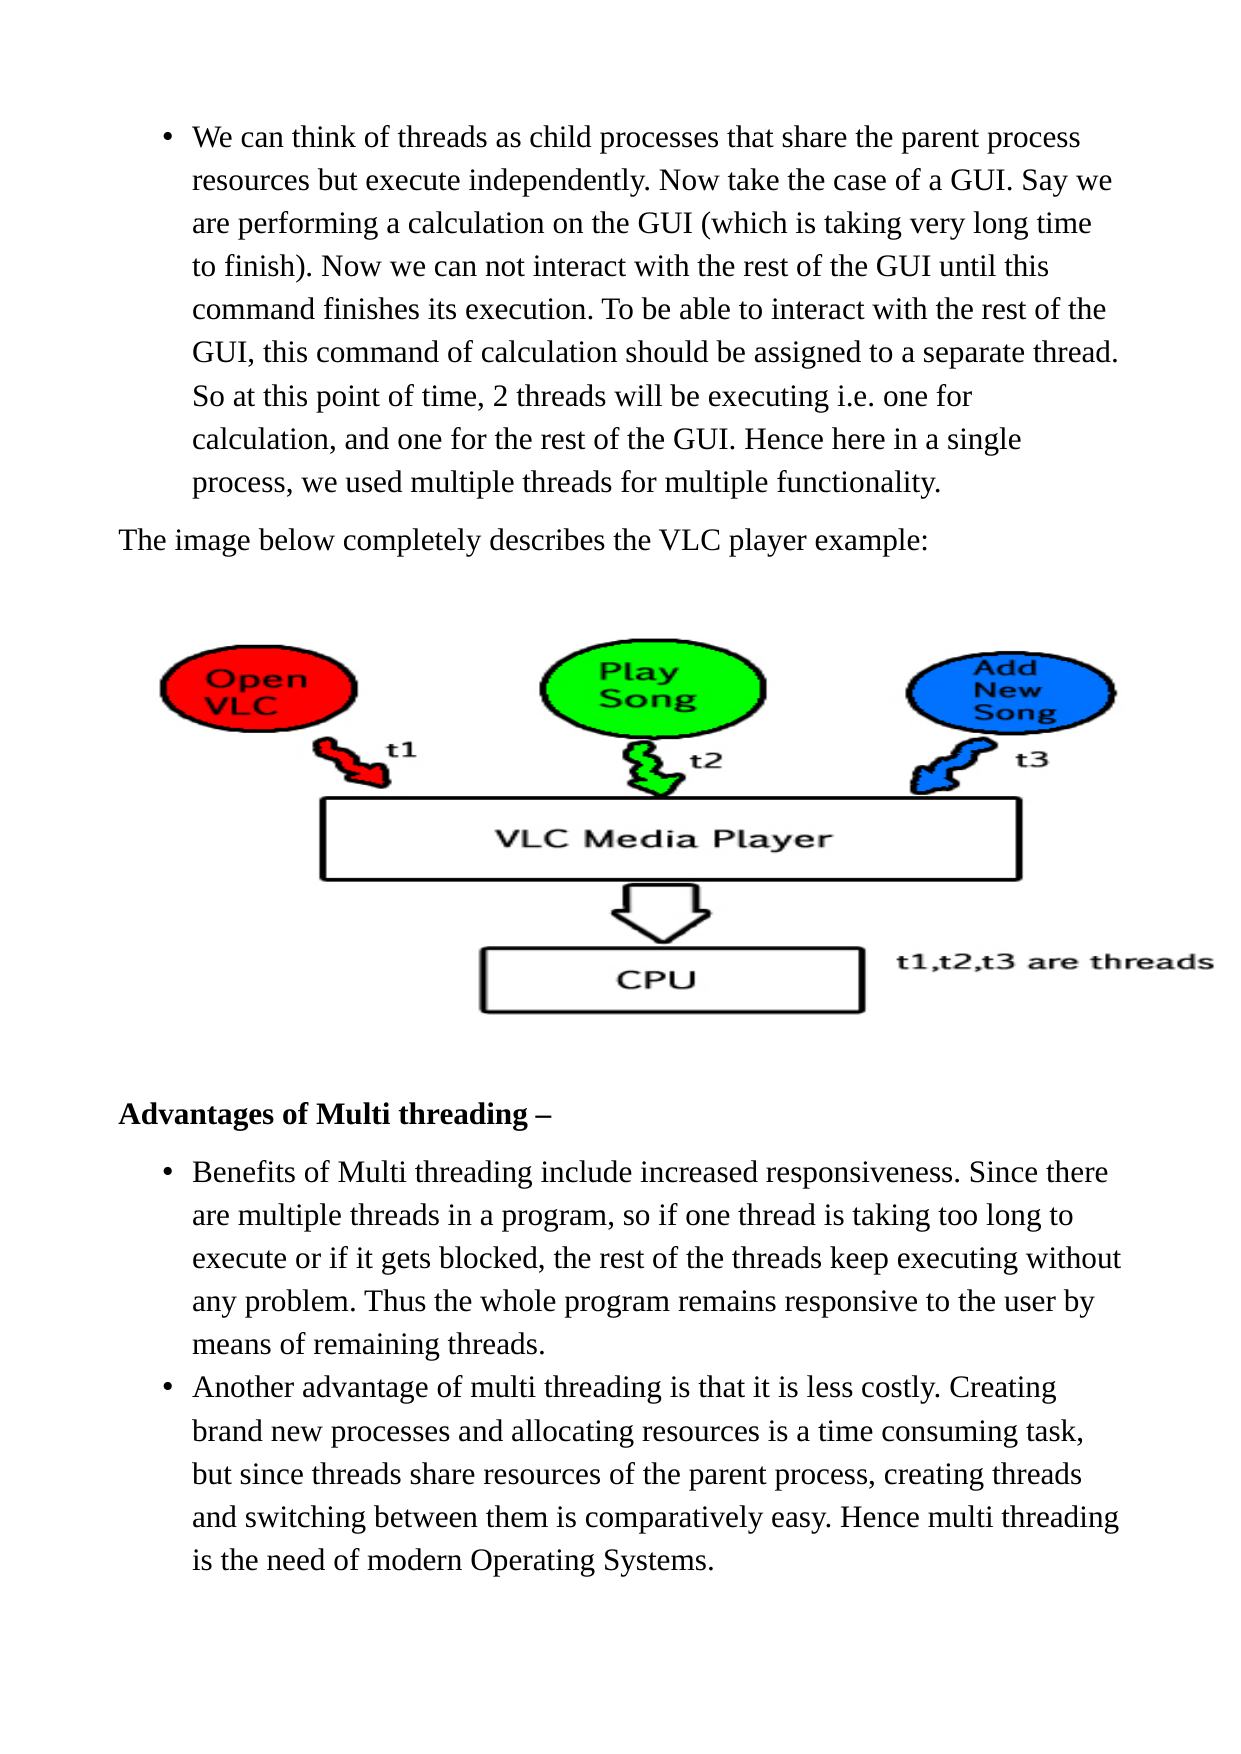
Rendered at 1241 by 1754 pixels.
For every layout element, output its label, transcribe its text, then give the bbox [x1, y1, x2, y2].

picture [118, 578, 1241, 1074]
text The image below completely describes the VLC player example: [118, 521, 1122, 557]
text Advantages of Multi threading – [118, 1095, 1122, 1131]
list We can think of threads as child processes that share the parent process resources but execute independently. Now take the case of a GUI. Say we are performing a calculation on the GUI (which is taking very long time to finish). Now we can not interact with the rest of the GUI until this command finishes its execution. To be able to interact with the rest of the GUI, this command of calculation should be assigned to a separate thread. So at this point of time, 2 threads will be executing i.e. one for calculation, and one for the rest of the GUI. Hence here in a single process, we used multiple threads for multiple functionality. [162, 118, 1122, 499]
list Another advantage of multi threading is that it is less costly. Creating brand new processes and allocating resources is a time consuming task, but since threads share resources of the parent process, creating threads and switching between them is comparatively easy. Hence multi threading is the need of modern Operating Systems. [162, 1369, 1122, 1577]
list Benefits of Multi threading include increased responsiveness. Since there are multiple threads in a program, so if one thread is taking too long to execute or if it gets blocked, the rest of the threads keep executing without any problem. Thus the whole program remains responsive to the user by means of remaining threads. [162, 1153, 1122, 1362]
